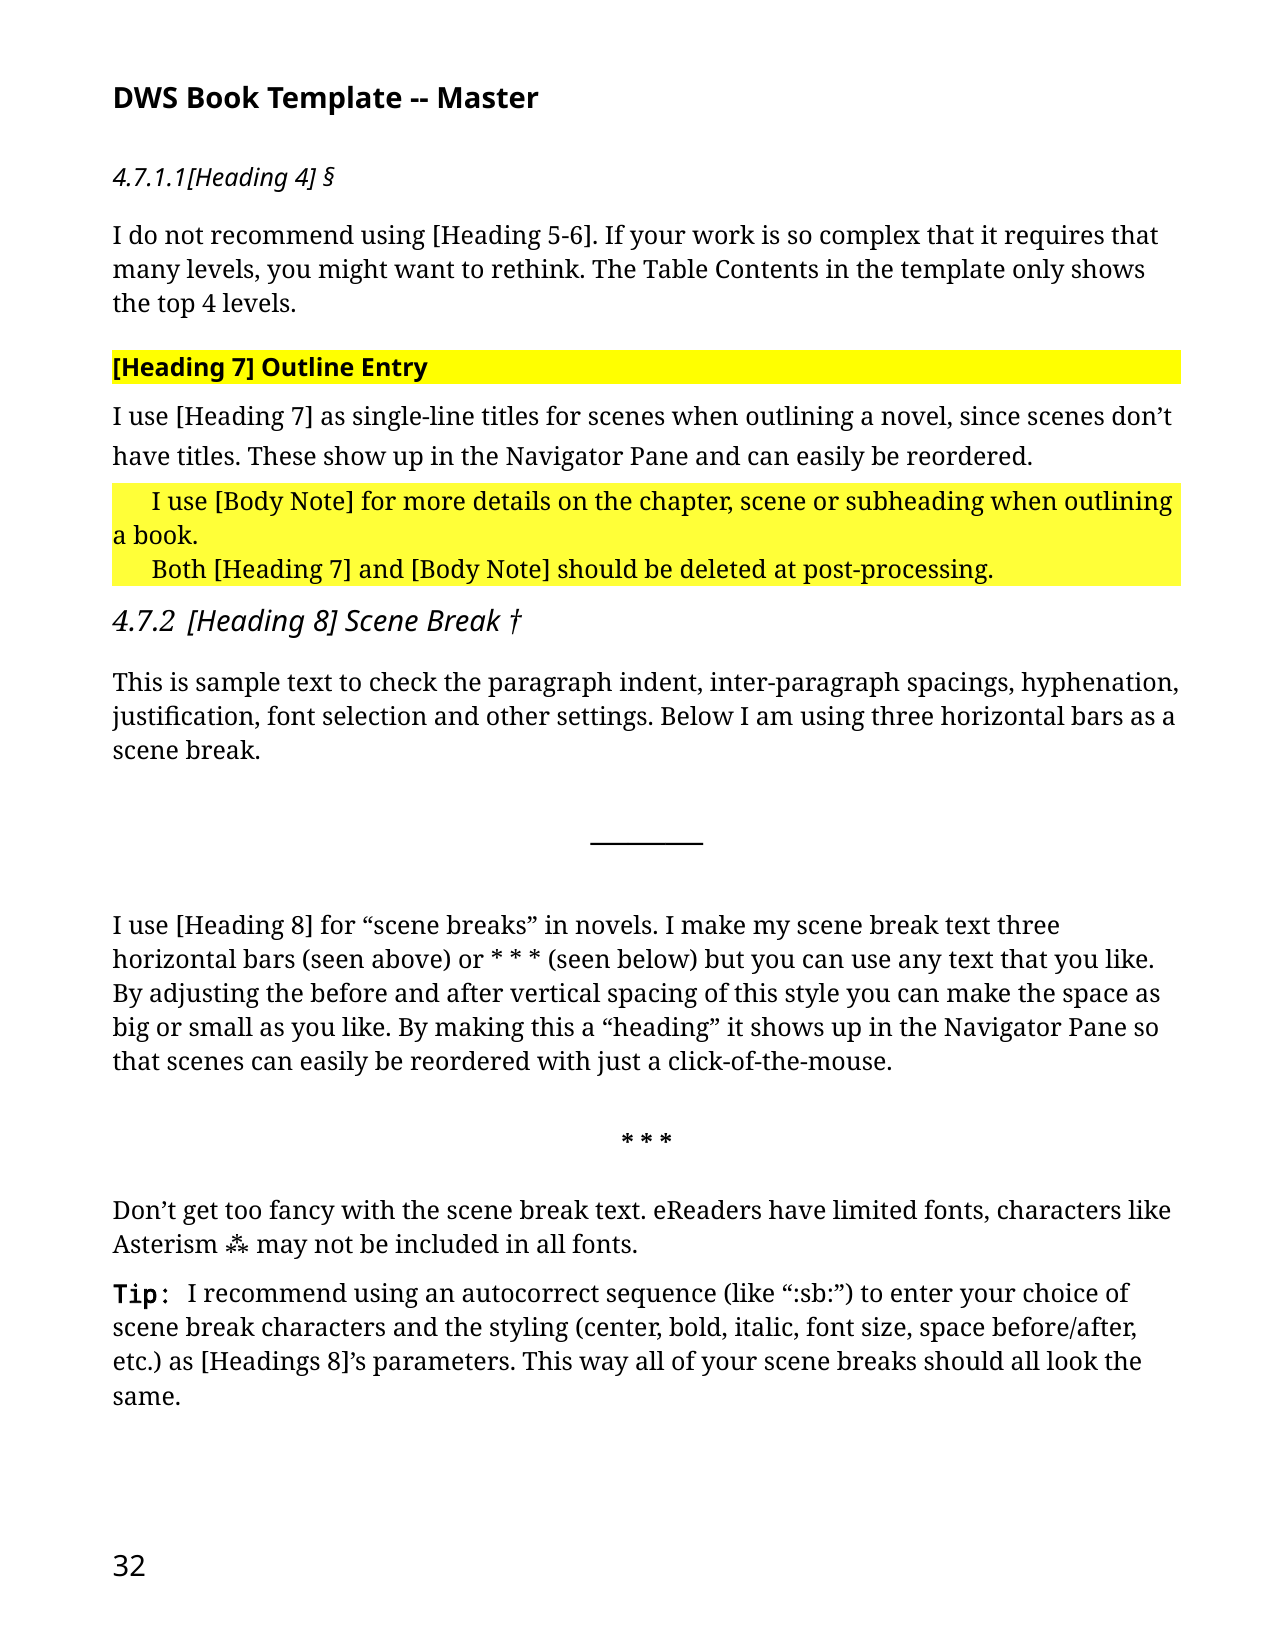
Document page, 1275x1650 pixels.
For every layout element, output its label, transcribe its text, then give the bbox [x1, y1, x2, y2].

subtitle [Heading 7] Outline Entry [112, 350, 1181, 384]
text I use [Heading 7] as single-line titles for scenes when outlining a novel, since scenes don’t have titles. These show up in the Navigator Pane and can easily be reordered. [112, 399, 1181, 472]
subtitle [Heading 8] Scene Break † [112, 601, 1181, 640]
subtitle ――― [112, 811, 1181, 868]
text Both [Heading 7] and [Body Note] should be deleted at post-processing. [112, 551, 1181, 586]
text This is sample text to check the paragraph indent, inter-paragraph spacings, hyphenation, justification, font selection and other settings. Below I am using three horizontal bars as a scene break. [112, 664, 1181, 766]
subtitle [Heading 4] § [112, 160, 1181, 194]
text I use [Body Note] for more details on the chapter, scene or subheading when outlining a book. [112, 483, 1181, 551]
text I do not recommend using [Heading 5-6]. If your work is so complex that it requires that many levels, you might want to rethink. The Table Contents in the template only shows the top 4 levels. [112, 218, 1181, 320]
text Don’t get too fancy with the scene break text. eReaders have limited fonts, characters like Asterism ⁂ may not be included in all fonts. [112, 1193, 1181, 1261]
text Tip: I recommend using an autocorrect sequence (like “:sb:”) to enter your choice of scene break characters and the styling (center, bold, italic, font size, space before/after, etc.) as [Headings 8]’s parameters. This way all of your scene breaks should all look the same. [112, 1276, 1181, 1412]
text I use [Heading 8] for “scene breaks” in novels. I make my scene break text three horizontal bars (seen above) or * * * (seen below) but you can use any text that you like. By adjusting the before and after vertical spacing of this style you can make the space as big or small as you like. By making this a “heading” it shows up in the Navigator Pane so that scenes can easily be reordered with just a click-of-the-mouse. [112, 907, 1181, 1078]
subtitle * * * [112, 1123, 1181, 1163]
